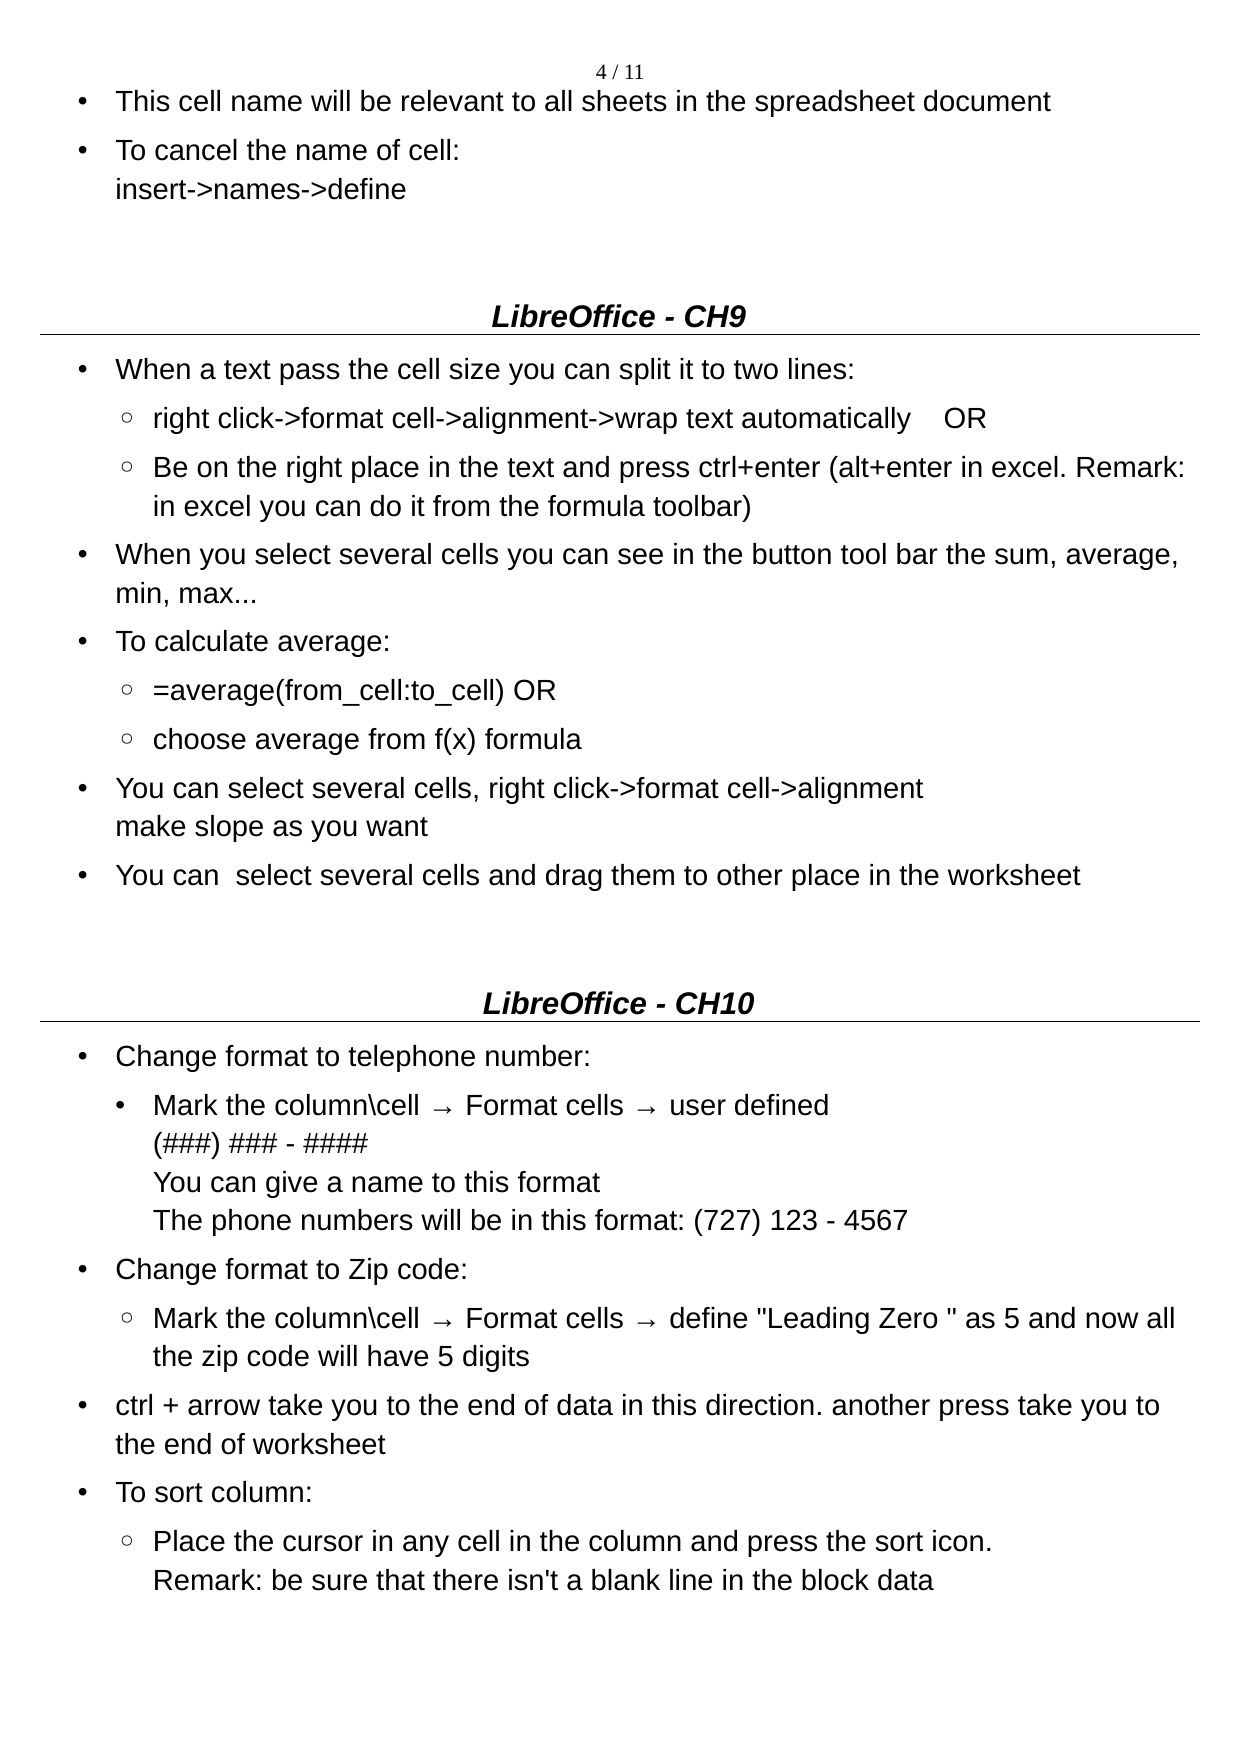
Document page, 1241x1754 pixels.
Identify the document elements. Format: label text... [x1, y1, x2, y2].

list When you select several cells you can see in the button tool bar the sum, average, min, max... [78, 537, 1200, 609]
list To cancel the name of cell: insert->names->define [78, 133, 1200, 205]
subtitle LibreOffice - CH9 [40, 298, 1200, 334]
list Mark the column\cell → Format cells → user defined (###) ### - #### You can give a name to this format The phone numbers will be in this format: (727) 123 - 4567 [115, 1088, 1200, 1237]
list ctrl + arrow take you to the end of data in this direction. another press take you to the end of worksheet [78, 1388, 1200, 1460]
list This cell name will be relevant to all sheets in the spreadsheet document [78, 84, 1200, 118]
list Mark the column\cell → Format cells → define "Leading Zero " as 5 and now all the zip code will have 5 digits [115, 1301, 1200, 1373]
list Be on the right place in the text and press ctrl+enter (alt+enter in excel. Remark: in excel you can do it from the formula toolbar) [115, 450, 1200, 522]
list Change format to Zip code: [78, 1252, 1200, 1286]
list You can select several cells, right click->format cell->alignment make slope as you want [78, 771, 1200, 843]
list right click->format cell->alignment->wrap text automatically OR [115, 401, 1200, 435]
list Change format to telephone number: [78, 1039, 1200, 1073]
list To calculate average: [78, 624, 1200, 658]
list To sort column: [78, 1475, 1200, 1509]
list When a text pass the cell size you can split it to two lines: [78, 352, 1200, 386]
list You can select several cells and drag them to other place in the worksheet [78, 858, 1200, 892]
list choose average from f(x) formula [115, 722, 1200, 756]
subtitle LibreOffice - CH10 [40, 985, 1200, 1021]
list Place the cursor in any cell in the column and press the sort icon. Remark: be sure that there isn't a blank line in the block data [115, 1524, 1200, 1596]
list =average(from_cell:to_cell) OR [115, 673, 1200, 707]
